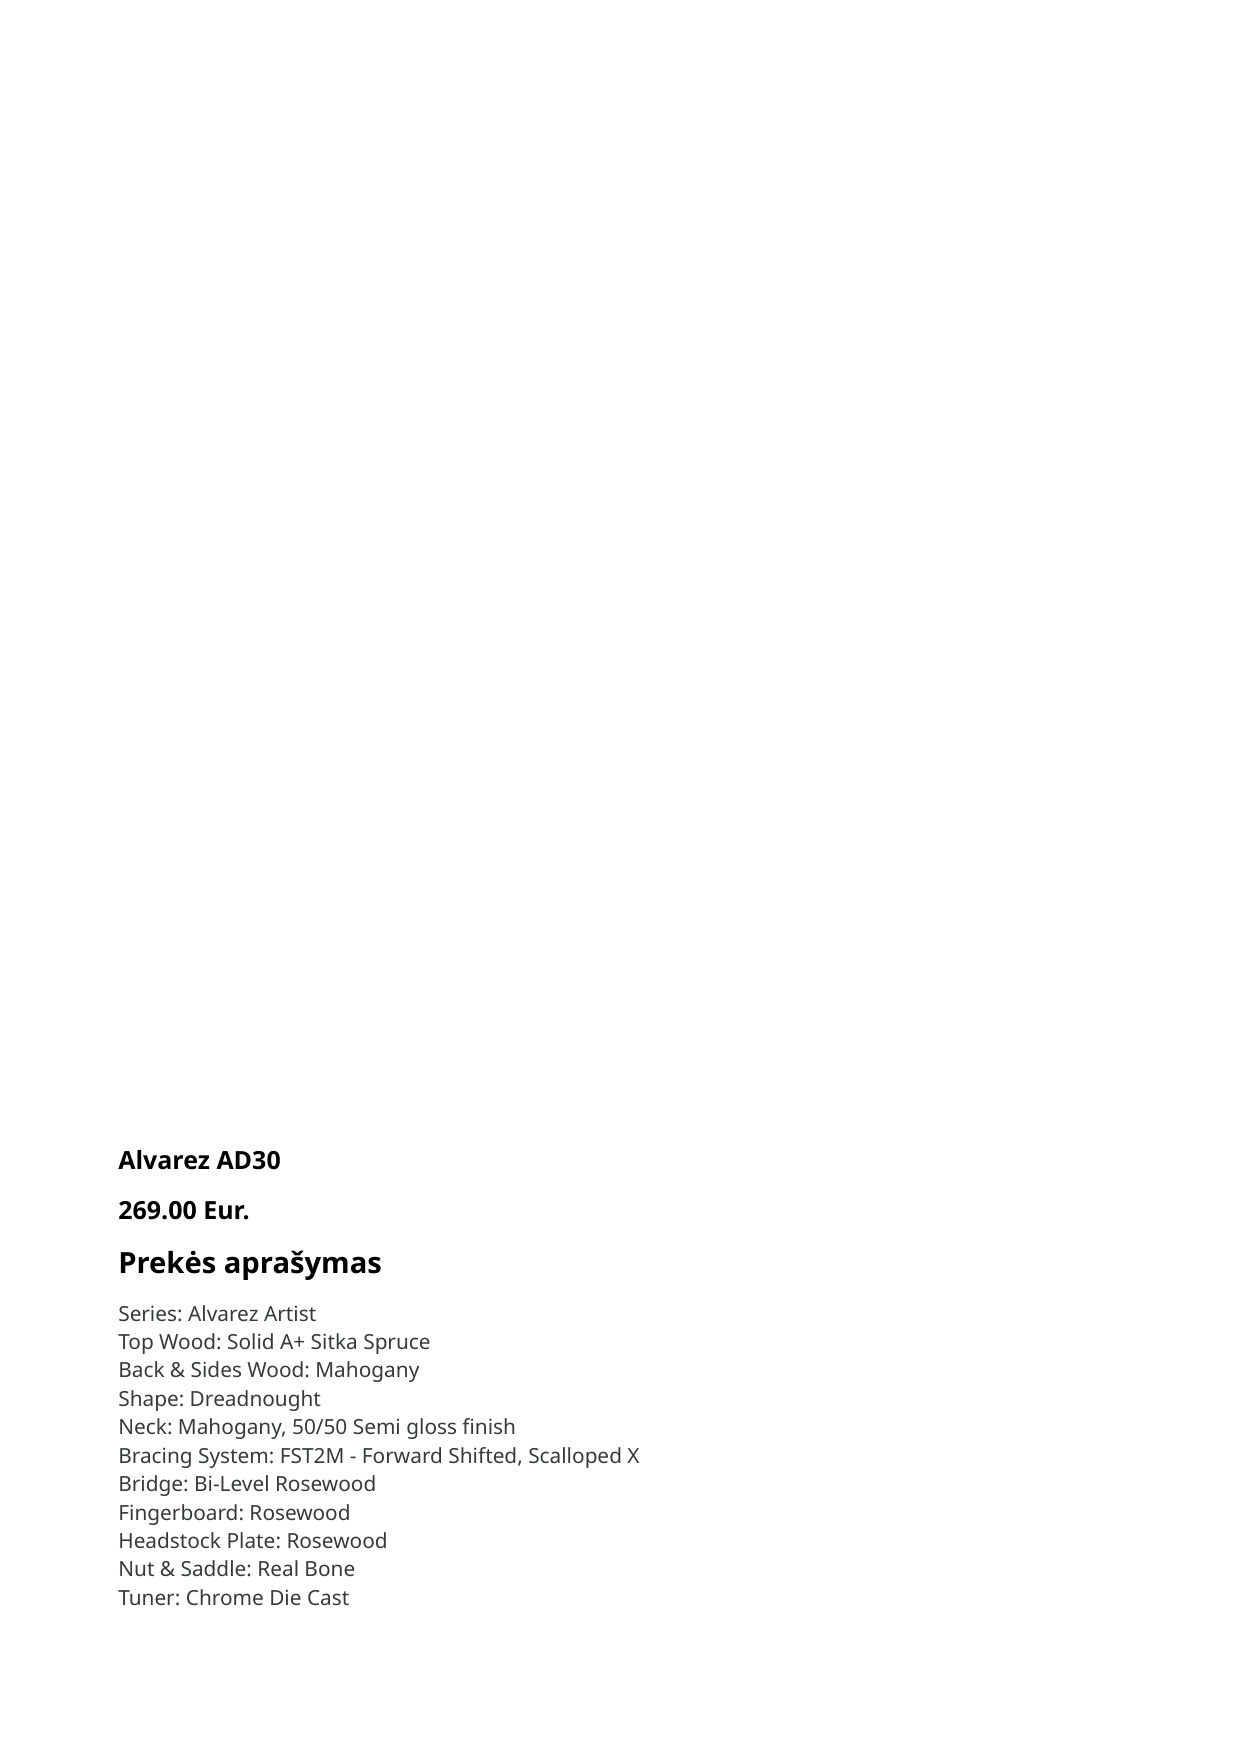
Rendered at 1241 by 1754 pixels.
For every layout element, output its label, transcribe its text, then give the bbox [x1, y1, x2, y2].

text Shape: Dreadnought [118, 1384, 1122, 1412]
text Nut & Saddle: Real Bone [118, 1554, 1122, 1583]
text Alvarez AD30 [118, 1143, 1122, 1177]
text Bridge: Bi-Level Rosewood [118, 1469, 1122, 1498]
text Bracing System: FST2M - Forward Shifted, Scalloped X [118, 1441, 1122, 1469]
text Tuner: Chrome Die Cast [118, 1583, 1122, 1611]
text Series: Alvarez Artist [118, 1299, 1122, 1327]
text Fingerboard: Rosewood [118, 1498, 1122, 1526]
text 269.00 Eur. [118, 1193, 1122, 1227]
subtitle Prekės aprašymas [118, 1242, 1122, 1282]
text Back & Sides Wood: Mahogany [118, 1356, 1122, 1384]
text Top Wood: Solid A+ Sitka Spruce [118, 1327, 1122, 1356]
text Headstock Plate: Rosewood [118, 1526, 1122, 1554]
text Neck: Mahogany, 50/50 Semi gloss finish [118, 1412, 1122, 1441]
